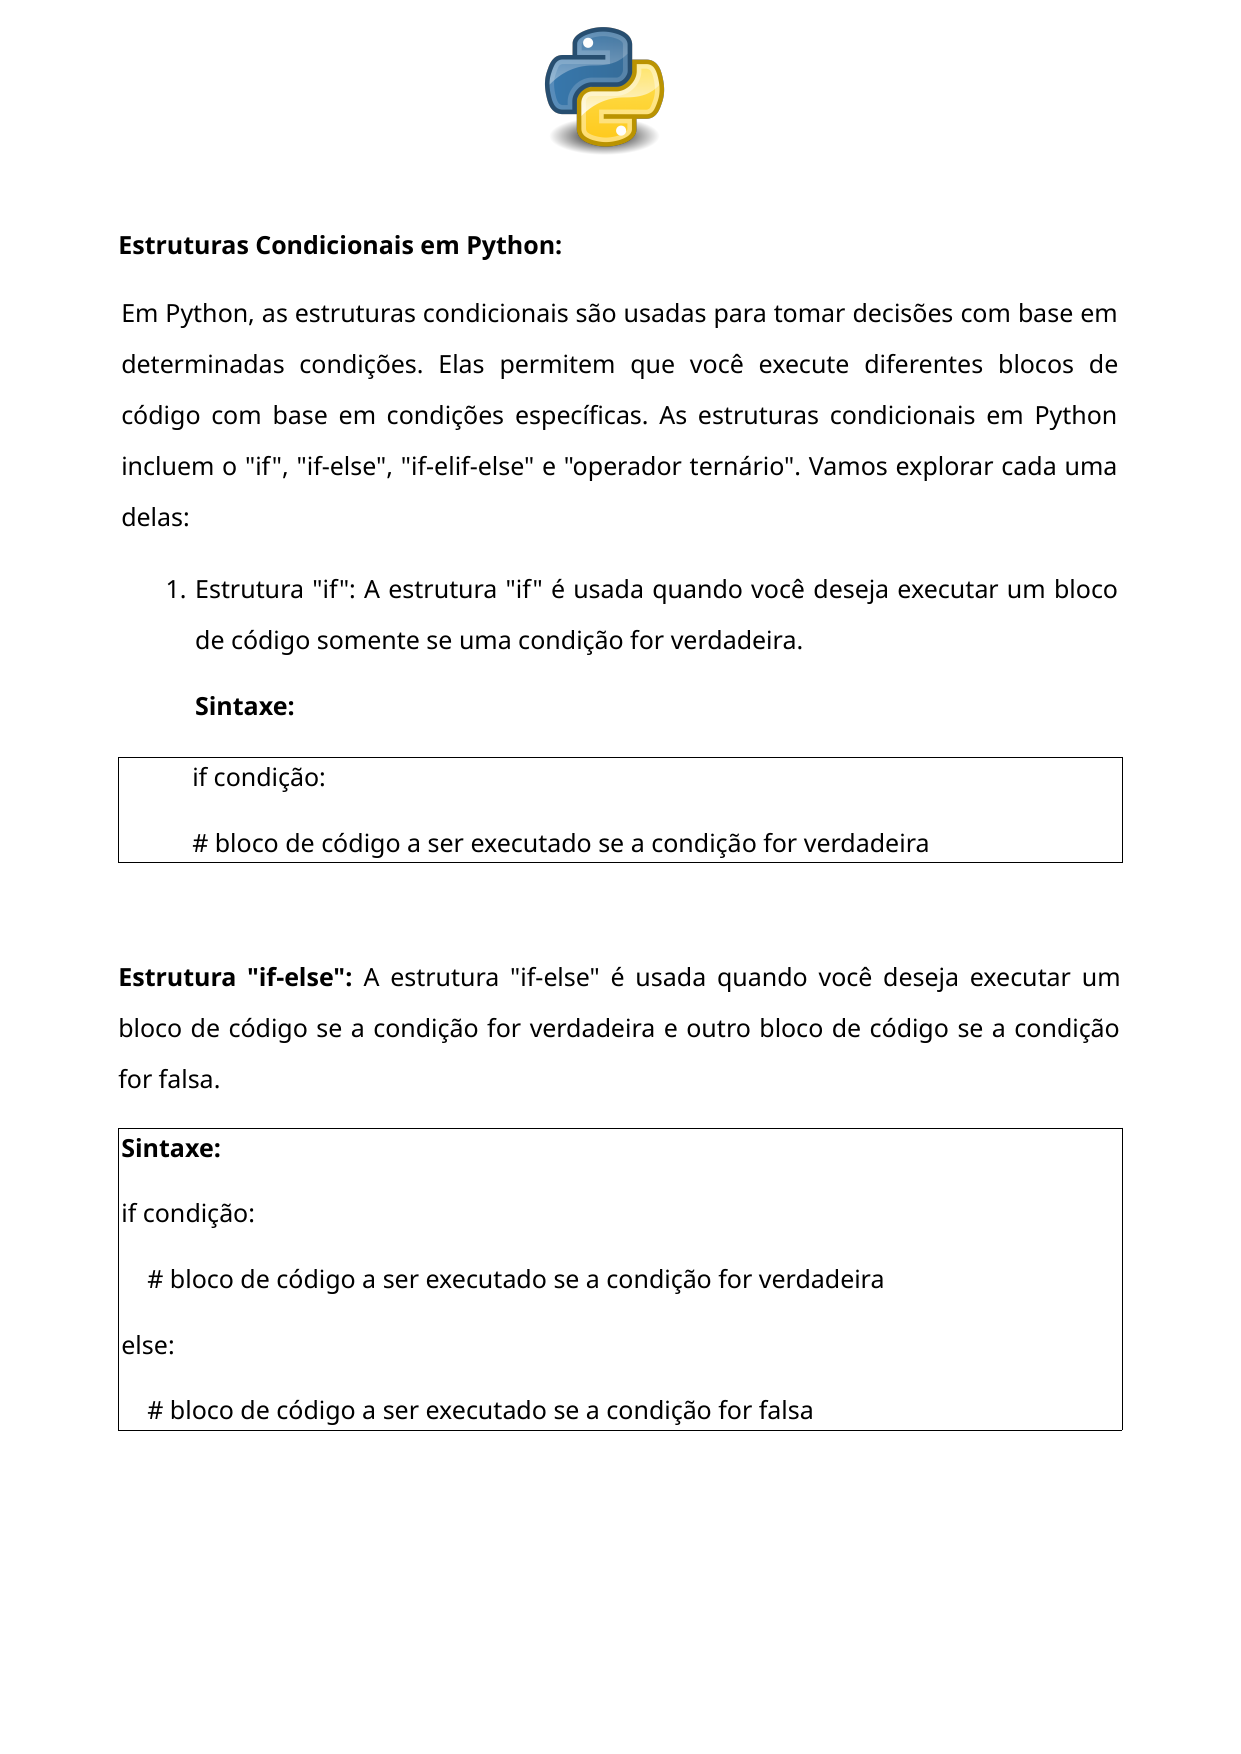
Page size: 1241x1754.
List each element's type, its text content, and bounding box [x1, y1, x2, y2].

text Estrutura "if-else": A estrutura "if-else" é usada quando você deseja executar um bloco de código se a condição for verdadeira e outro bloco de código se a condição for falsa. [118, 960, 1122, 1096]
text # bloco de código a ser executado se a condição for verdadeira [119, 1259, 1122, 1296]
text else: [119, 1324, 1122, 1361]
text Estruturas Condicionais em Python: [118, 176, 1122, 261]
text if condição: [119, 758, 1122, 794]
picture [537, 24, 672, 158]
text if condição: [119, 1193, 1122, 1230]
text Em Python, as estruturas condicionais são usadas para tomar decisões com base em determinadas condições. Elas permitem que você execute diferentes blocos de código com base em condições específicas. As estruturas condicionais em Python incluem o "if", "if-else", "if-elif-else" e "operador ternário". Vamos explorar cada uma delas: [118, 293, 1122, 537]
text Sintaxe: [119, 1129, 1122, 1164]
list Estrutura "if": A estrutura "if" é usada quando você deseja executar um bloco de código somente se uma condição for verdadeira. [162, 569, 1122, 657]
list Sintaxe: [162, 685, 1122, 725]
text # bloco de código a ser executado se a condição for falsa [119, 1390, 1122, 1430]
text # bloco de código a ser executado se a condição for verdadeira [119, 822, 1122, 862]
